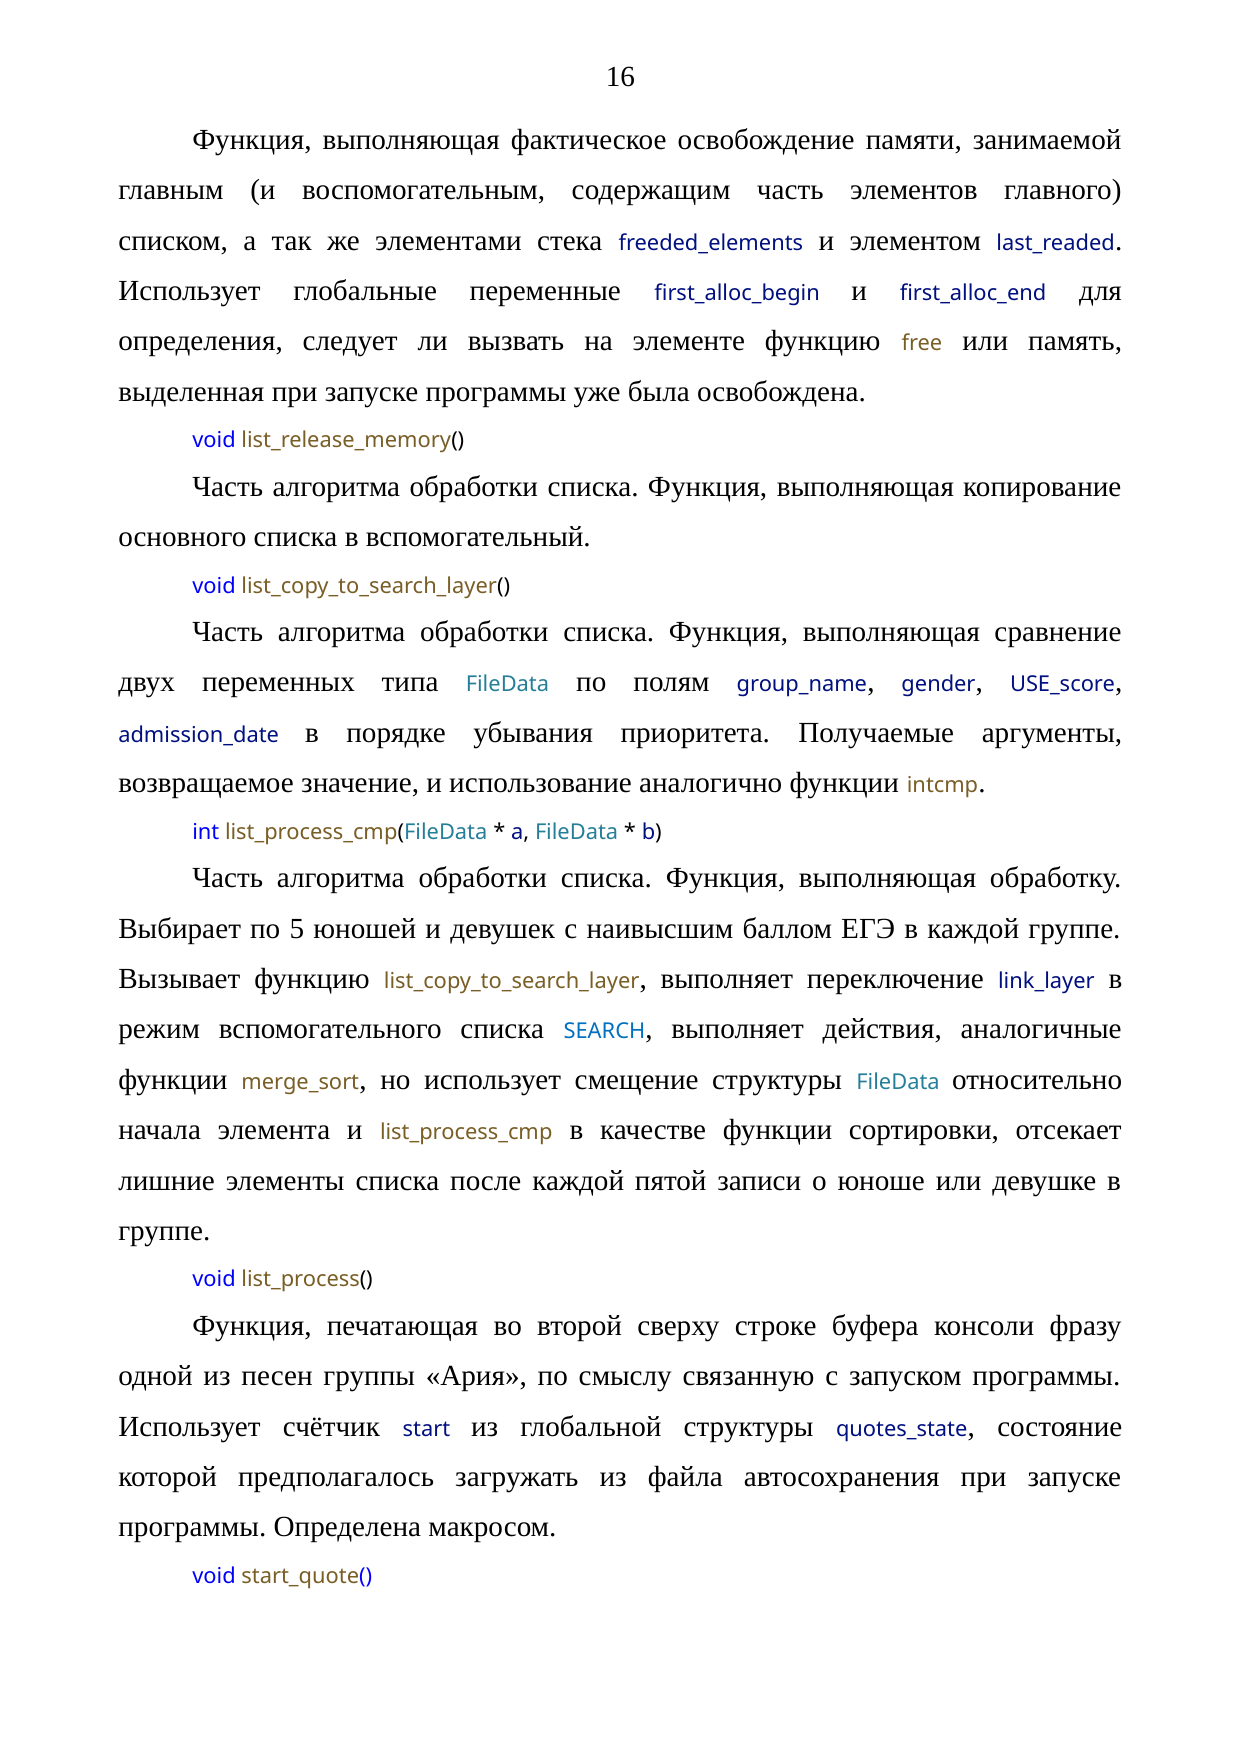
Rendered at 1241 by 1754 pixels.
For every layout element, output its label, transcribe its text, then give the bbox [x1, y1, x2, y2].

text void list_copy_to_search_layer() [118, 569, 1122, 599]
text void list_process() [118, 1263, 1122, 1293]
text void start_quote() [118, 1560, 1122, 1589]
text Функция, выполняющая фактическое освобождение памяти, занимаемой главным (и воспомогательным, содержащим часть элементов главного) списком, а так же элементами стека freeded_elements и элементом last_readed. Использует глобальные переменные first_alloc_begin и first_alloc_end для определения, следует ли вызвать на элементе функцию free или память, выделенная при запуске программы уже была освобождена. [118, 122, 1122, 407]
text Часть алгоритма обработки списка. Функция, выполняющая копирование основного списка в вспомогательный. [118, 469, 1122, 553]
text Часть алгоритма обработки списка. Функция, выполняющая сравнение двух переменных типа FileData по полям group_name, gender, USE_score, admission_date в порядке убывания приоритета. Получаемые аргументы, возвращаемое значение, и использование аналогично функции intcmp. [118, 614, 1122, 799]
text Функция, печатающая во второй сверху строке буфера консоли фразу одной из песен группы «Ария», по смыслу связанную с запуском программы. Использует счётчик start из глобальной структуры quotes_state, состояние которой предполагалось загружать из файла автосохранения при запуске программы. Определена макросом. [118, 1308, 1122, 1543]
text void list_release_memory() [118, 424, 1122, 454]
text Часть алгоритма обработки списка. Функция, выполняющая обработку. Выбирает по 5 юношей и девушек с наивысшим баллом ЕГЭ в каждой группе. Вызывает функцию list_copy_to_search_layer, выполняет переключение link_layer в режим вспомогательного списка SEARCH, выполняет действия, аналогичные функции merge_sort, но использует смещение структуры FileData относительно начала элемента и list_process_cmp в качестве функции сортировки, отсекает лишние элементы списка после каждой пятой записи о юноше или девушке в группе. [118, 861, 1122, 1247]
text int list_process_cmp(FileData * a, FileData * b) [118, 816, 1122, 846]
